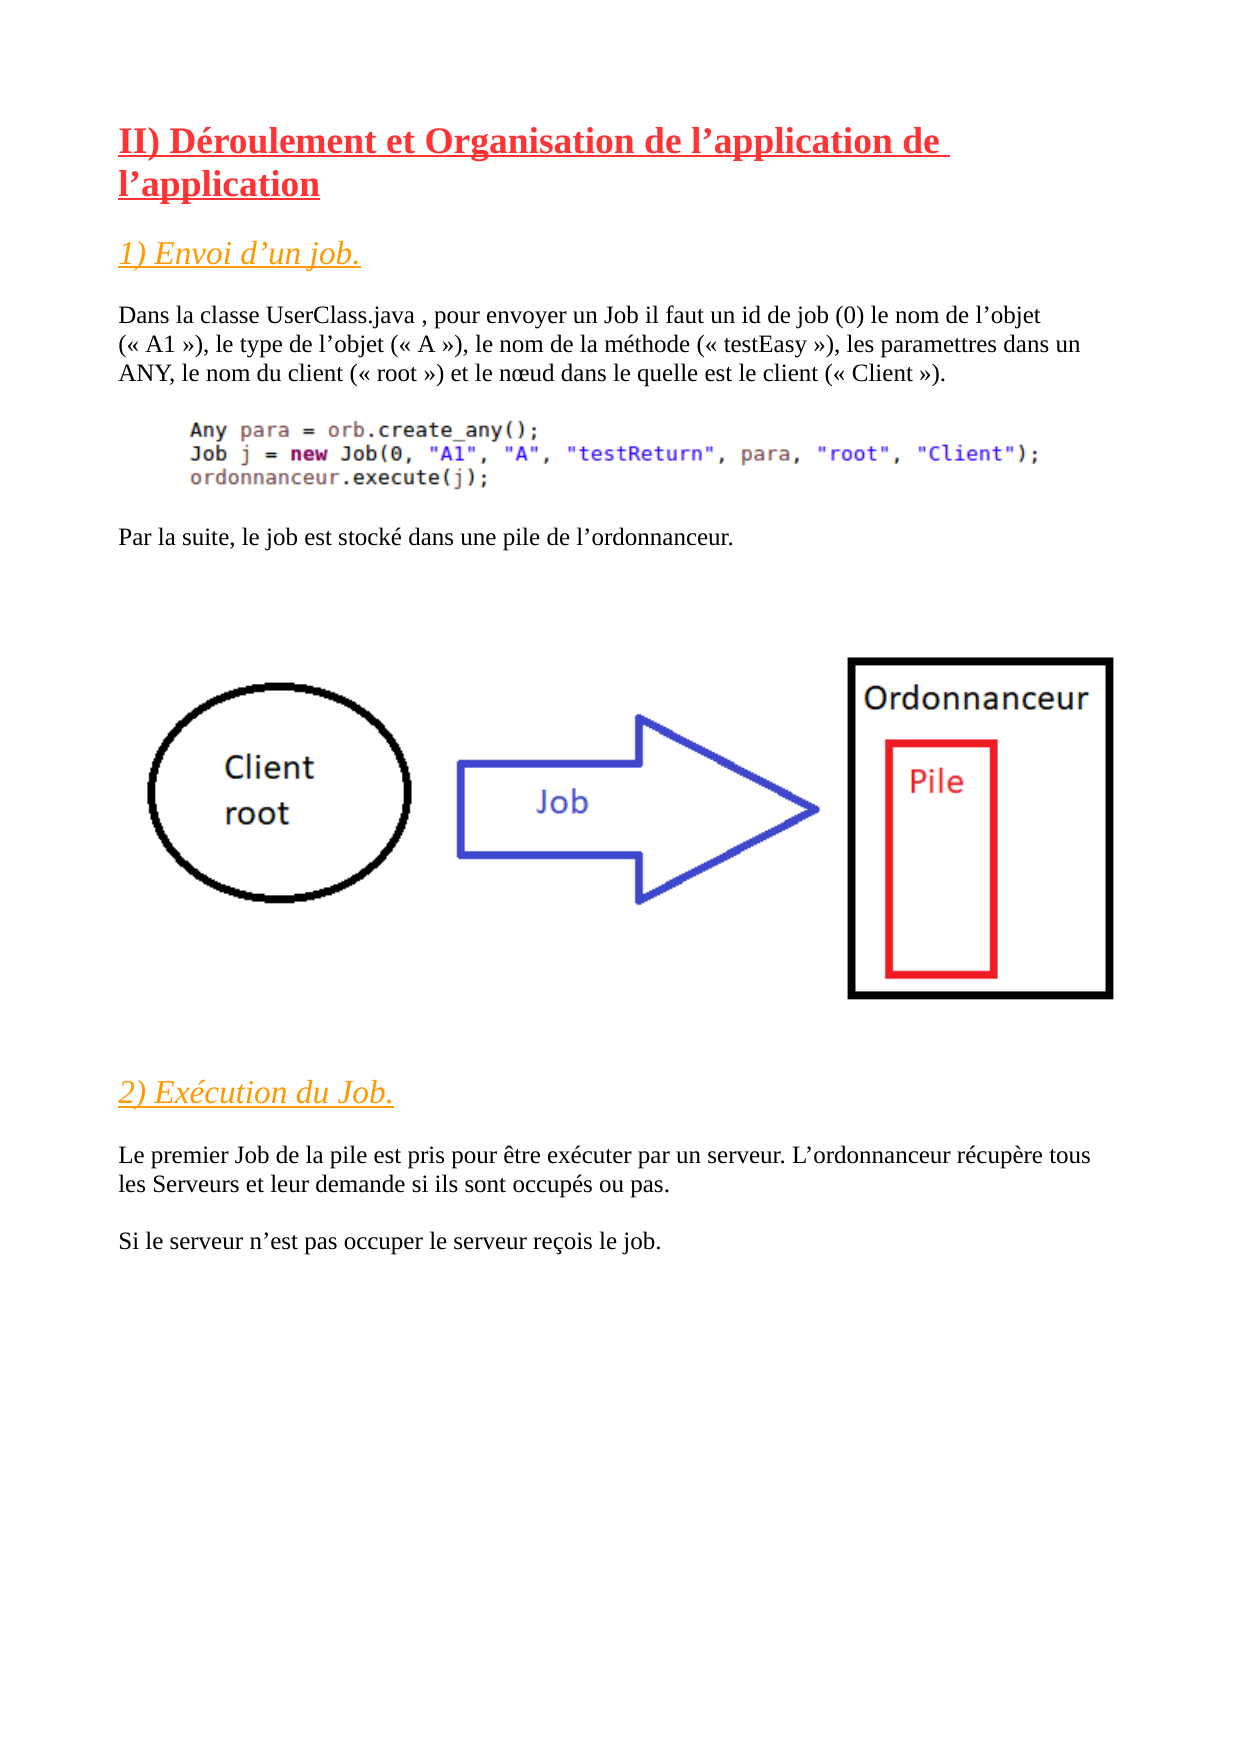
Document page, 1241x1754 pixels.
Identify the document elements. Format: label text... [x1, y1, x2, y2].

text Si le serveur n’est pas occuper le serveur reçois le job. [118, 1226, 1122, 1255]
text Par la suite, le job est stocké dans une pile de l’ordonnanceur. [118, 522, 1122, 551]
text II) Déroulement et Organisation de l’application de l’application [118, 118, 1122, 204]
text Le premier Job de la pile est pris pour être exécuter par un serveur. L’ordonnanceur récupère tous les Serveurs et leur demande si ils sont occupés ou pas. [118, 1140, 1122, 1197]
text 2) Exécution du Job. [118, 1073, 1122, 1111]
text Dans la classe UserClass.java , pour envoyer un Job il faut un id de job (0) le nom de l’objet (« A1 »), le type de l’objet (« A »), le nom de la méthode (« testEasy »), les paramettres dans un ANY, le nom du client (« root ») et le nœud dans le quelle est le client (« Client »). [118, 300, 1122, 386]
text 1) Envoi d’un job. [118, 233, 1122, 271]
picture [184, 415, 1057, 494]
